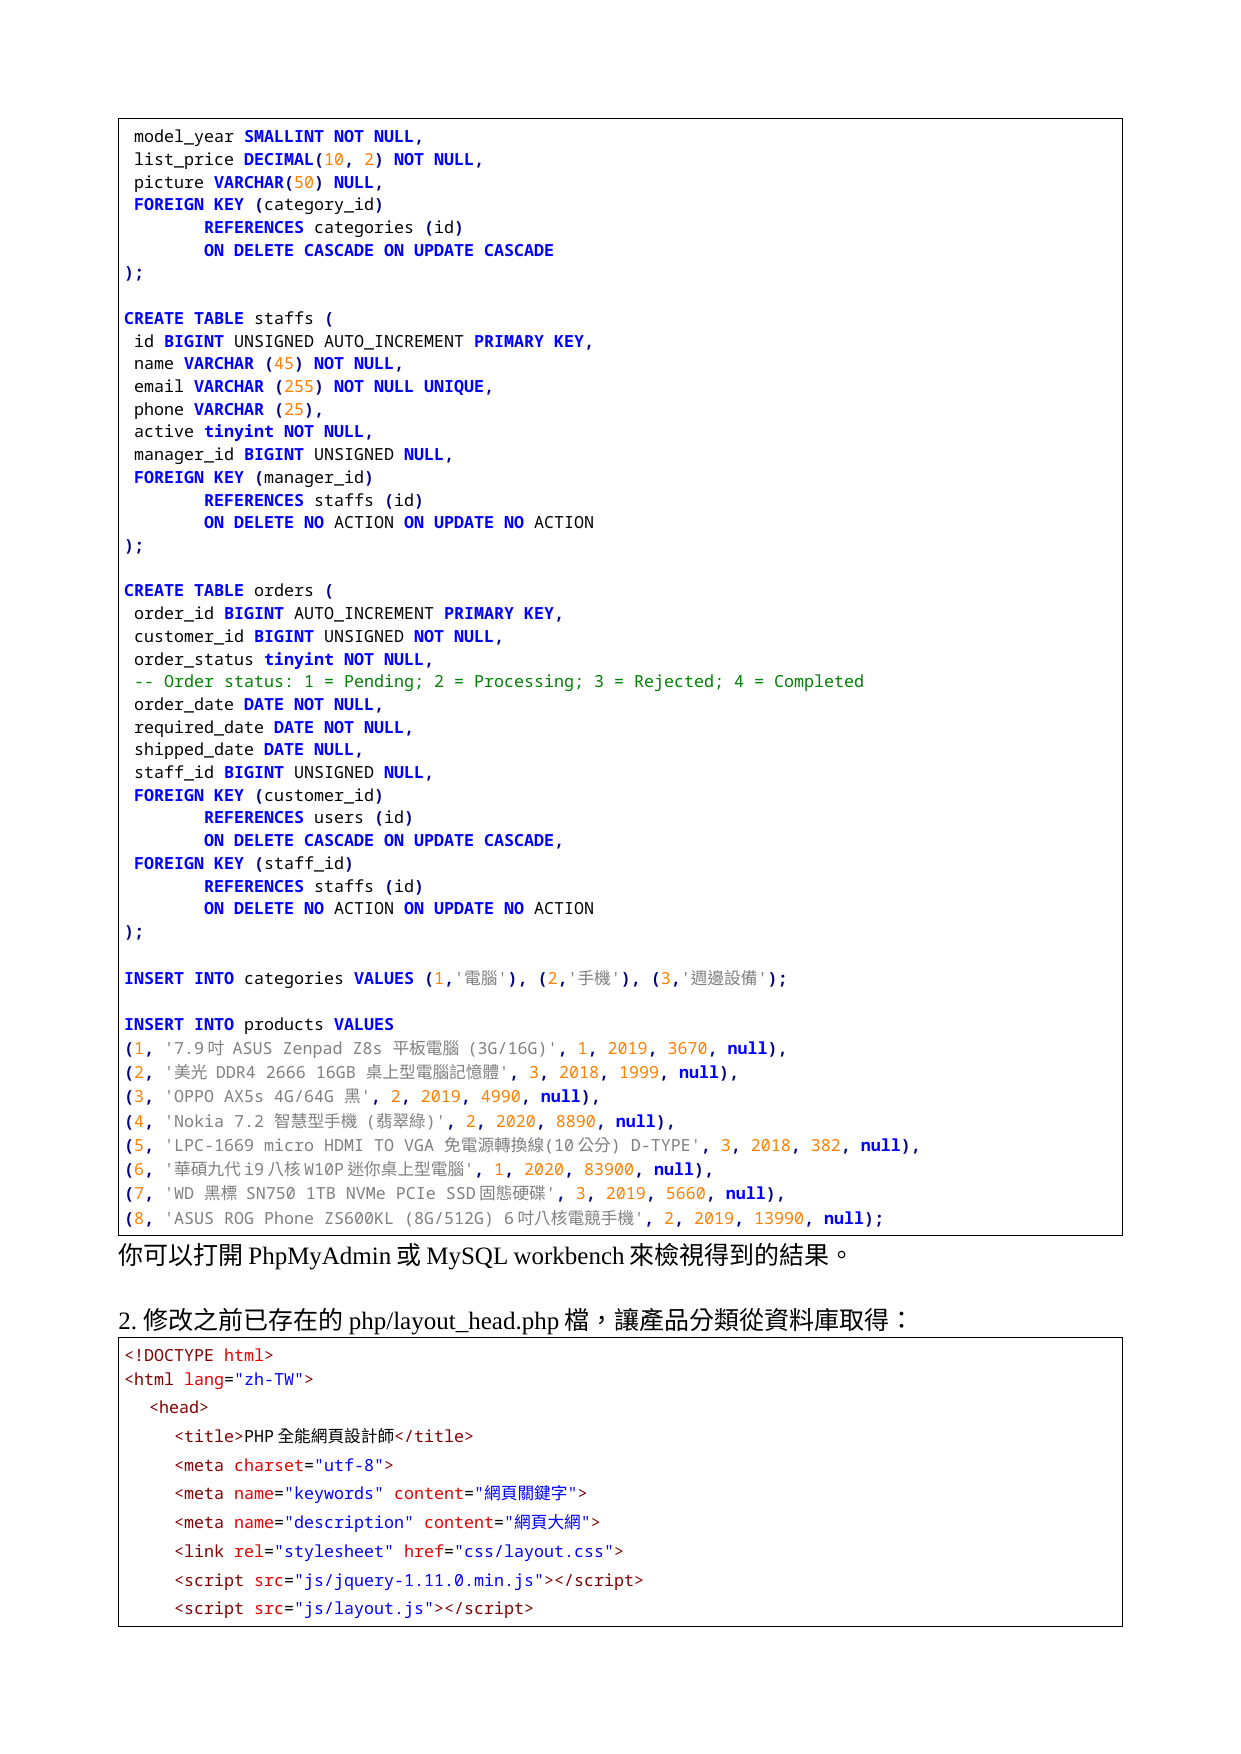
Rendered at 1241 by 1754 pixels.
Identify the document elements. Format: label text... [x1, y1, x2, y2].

table_header model_year SMALLINT NOT NULL, list_price DECIMAL(10, 2) NOT NULL, picture VARCHAR(50) NULL, FOREIGN KEY (category_id) REFERENCES categories (id) ON DELETE CASCADE ON UPDATE CASCADE ); CREATE TABLE staffs ( id BIGINT UNSIGNED AUTO_INCREMENT PRIMARY KEY, name VARCHAR (45) NOT NULL, email VARCHAR (255) NOT NULL UNIQUE, phone VARCHAR (25), active tinyint NOT NULL, manager_id BIGINT UNSIGNED NULL, FOREIGN KEY (manager_id) REFERENCES staffs (id) ON DELETE NO ACTION ON UPDATE NO ACTION ); CREATE TABLE orders ( order_id BIGINT AUTO_INCREMENT PRIMARY KEY, customer_id BIGINT UNSIGNED NOT NULL, order_status tinyint NOT NULL, -- Order status: 1 = Pending; 2 = Processing; 3 = Rejected; 4 = Completed order_date DATE NOT NULL, required_date DATE NOT NULL, shipped_date DATE NULL, staff_id BIGINT UNSIGNED NULL, FOREIGN KEY (customer_id) REFERENCES users (id) ON DELETE CASCADE ON UPDATE CASCADE, FOREIGN KEY (staff_id) REFERENCES staffs (id) ON DELETE NO ACTION ON UPDATE NO ACTION ); INSERT INTO categories VALUES (1,'電腦'), (2,'手機'), (3,'週邊設備'); INSERT INTO products VALUES (1, '7.9吋 ASUS Zenpad Z8s 平板電腦 (3G/16G)', 1, 2019, 3670, null), (2, '美光 DDR4 2666 16GB 桌上型電腦記憶體', 3, 2018, 1999, null), (3, 'OPPO AX5s 4G/64G 黑', 2, 2019, 4990, null), (4, 'Nokia 7.2 智慧型手機 (翡翠綠)', 2, 2020, 8890, null), (5, 'LPC-1669 micro HDMI TO VGA 免電源轉換線(10公分) D-TYPE', 3, 2018, 382, null), (6, '華碩九代i9八核W10P迷你桌上型電腦', 1, 2020, 83900, null), (7, 'WD 黑標 SN750 1TB NVMe PCIe SSD固態硬碟', 3, 2019, 5660, null), (8, 'ASUS ROG Phone ZS600KL (8G/512G) 6吋八核電競手機', 2, 2019, 13990, null); [119, 119, 1122, 1235]
table_header <!DOCTYPE html> <html lang="zh-TW"> <head> <title>PHP全能網頁設計師</title> <meta charset="utf-8"> <meta name="keywords" content="網頁關鍵字"> <meta name="description" content="網頁大網"> <link rel="stylesheet" href="css/layout.css"> <script src="js/jquery-1.11.0.min.js"></script> <script src="js/layout.js"></script> [119, 1338, 1122, 1626]
text 你可以打開PhpMyAdmin或MySQL workbench來檢視得到的結果。 [118, 1236, 1122, 1272]
text 2. 修改之前已存在的 php/layout_head.php檔，讓產品分類從資料庫取得： [118, 1301, 1122, 1337]
